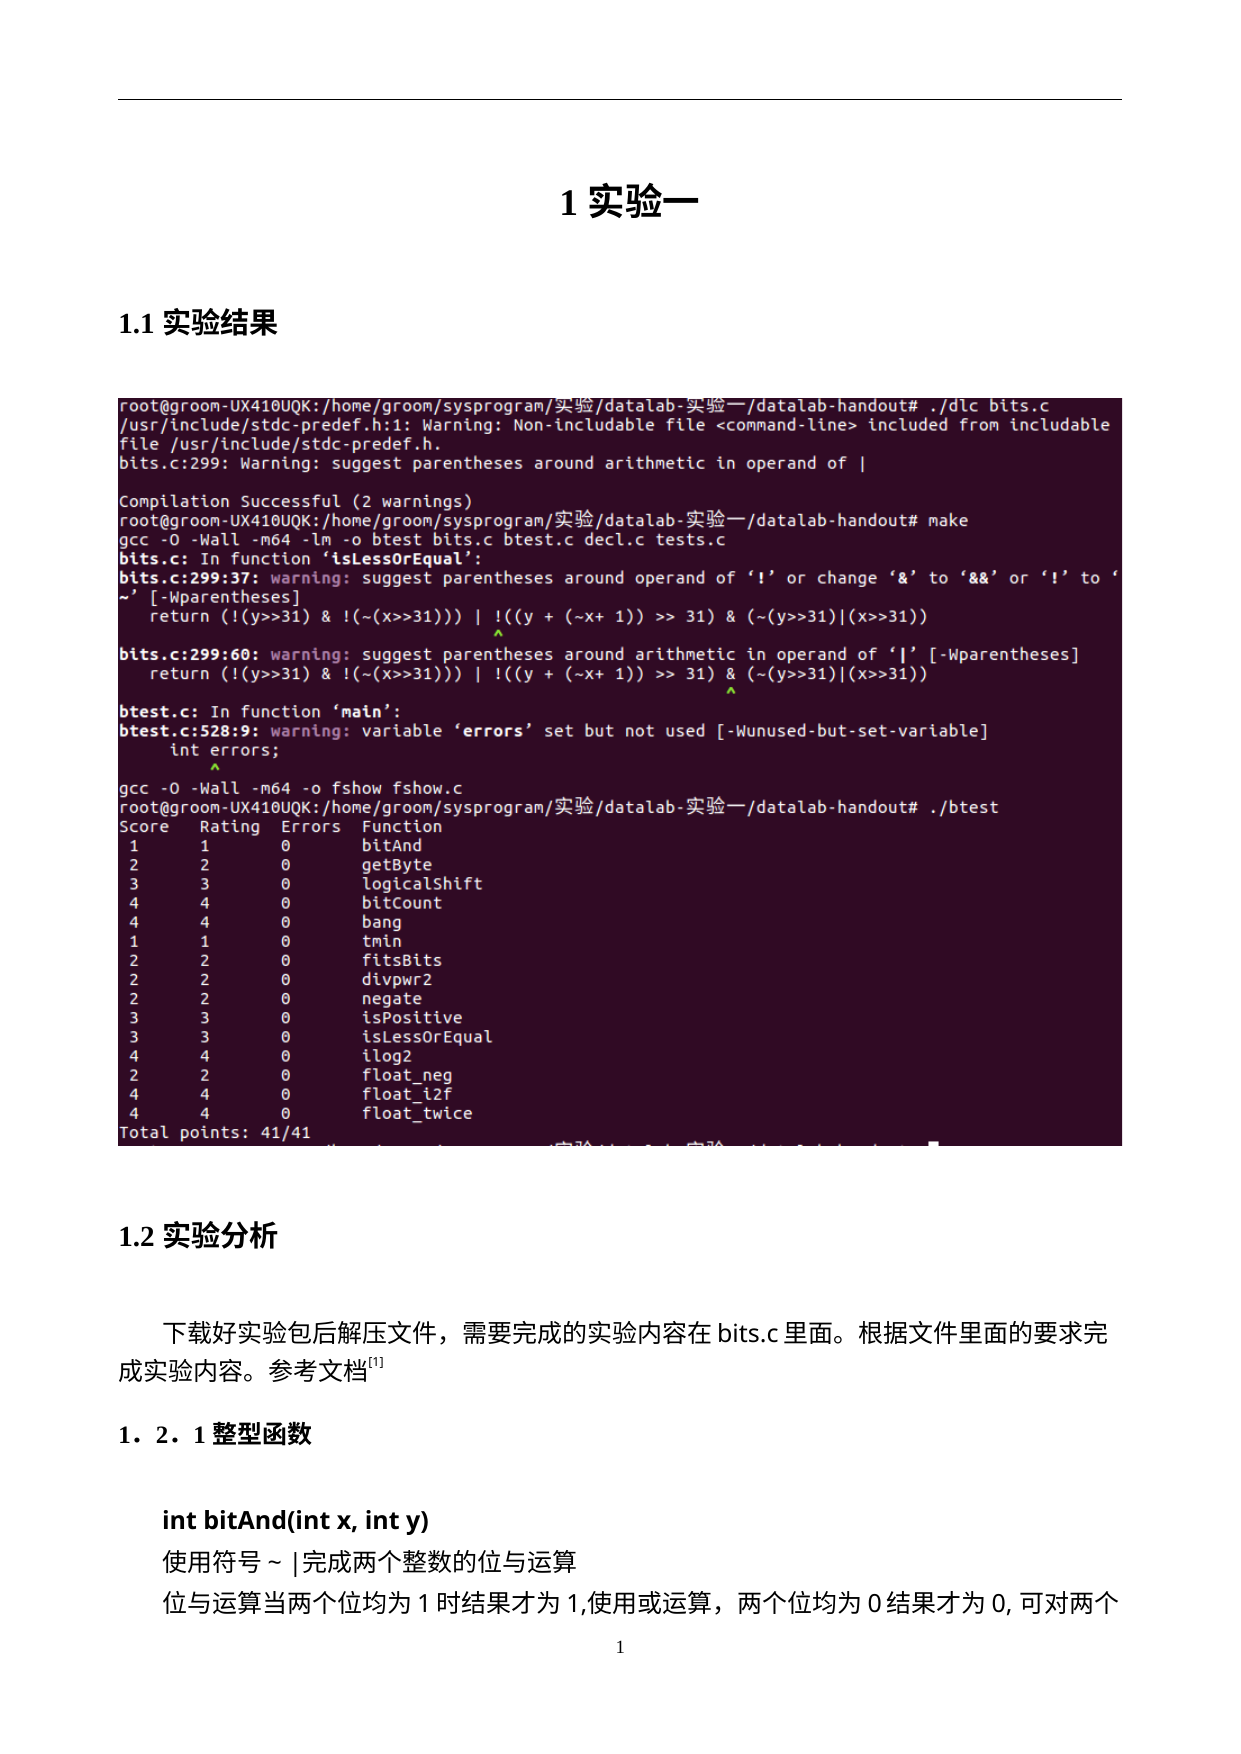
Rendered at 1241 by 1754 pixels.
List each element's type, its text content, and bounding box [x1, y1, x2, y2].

subtitle 1．2．1 整型函数 [118, 1414, 1122, 1451]
text 位与运算当两个位均为1时结果才为1,使用或运算，两个位均为0结果才为0, 可对两个 [118, 1584, 1122, 1620]
text int bitAnd(int x, int y) [118, 1503, 1122, 1537]
text 下载好实验包后解压文件，需要完成的实验内容在bits.c里面。根据文件里面的要求完成实验内容。参考文档[1] [118, 1311, 1122, 1387]
subtitle 1.1 实验结果 [118, 300, 1122, 342]
text 使用符号 ~ |完成两个整数的位与运算 [118, 1542, 1122, 1578]
subtitle 1 实验一 [118, 172, 1122, 226]
subtitle 1.2 实验分析 [118, 1212, 1122, 1254]
